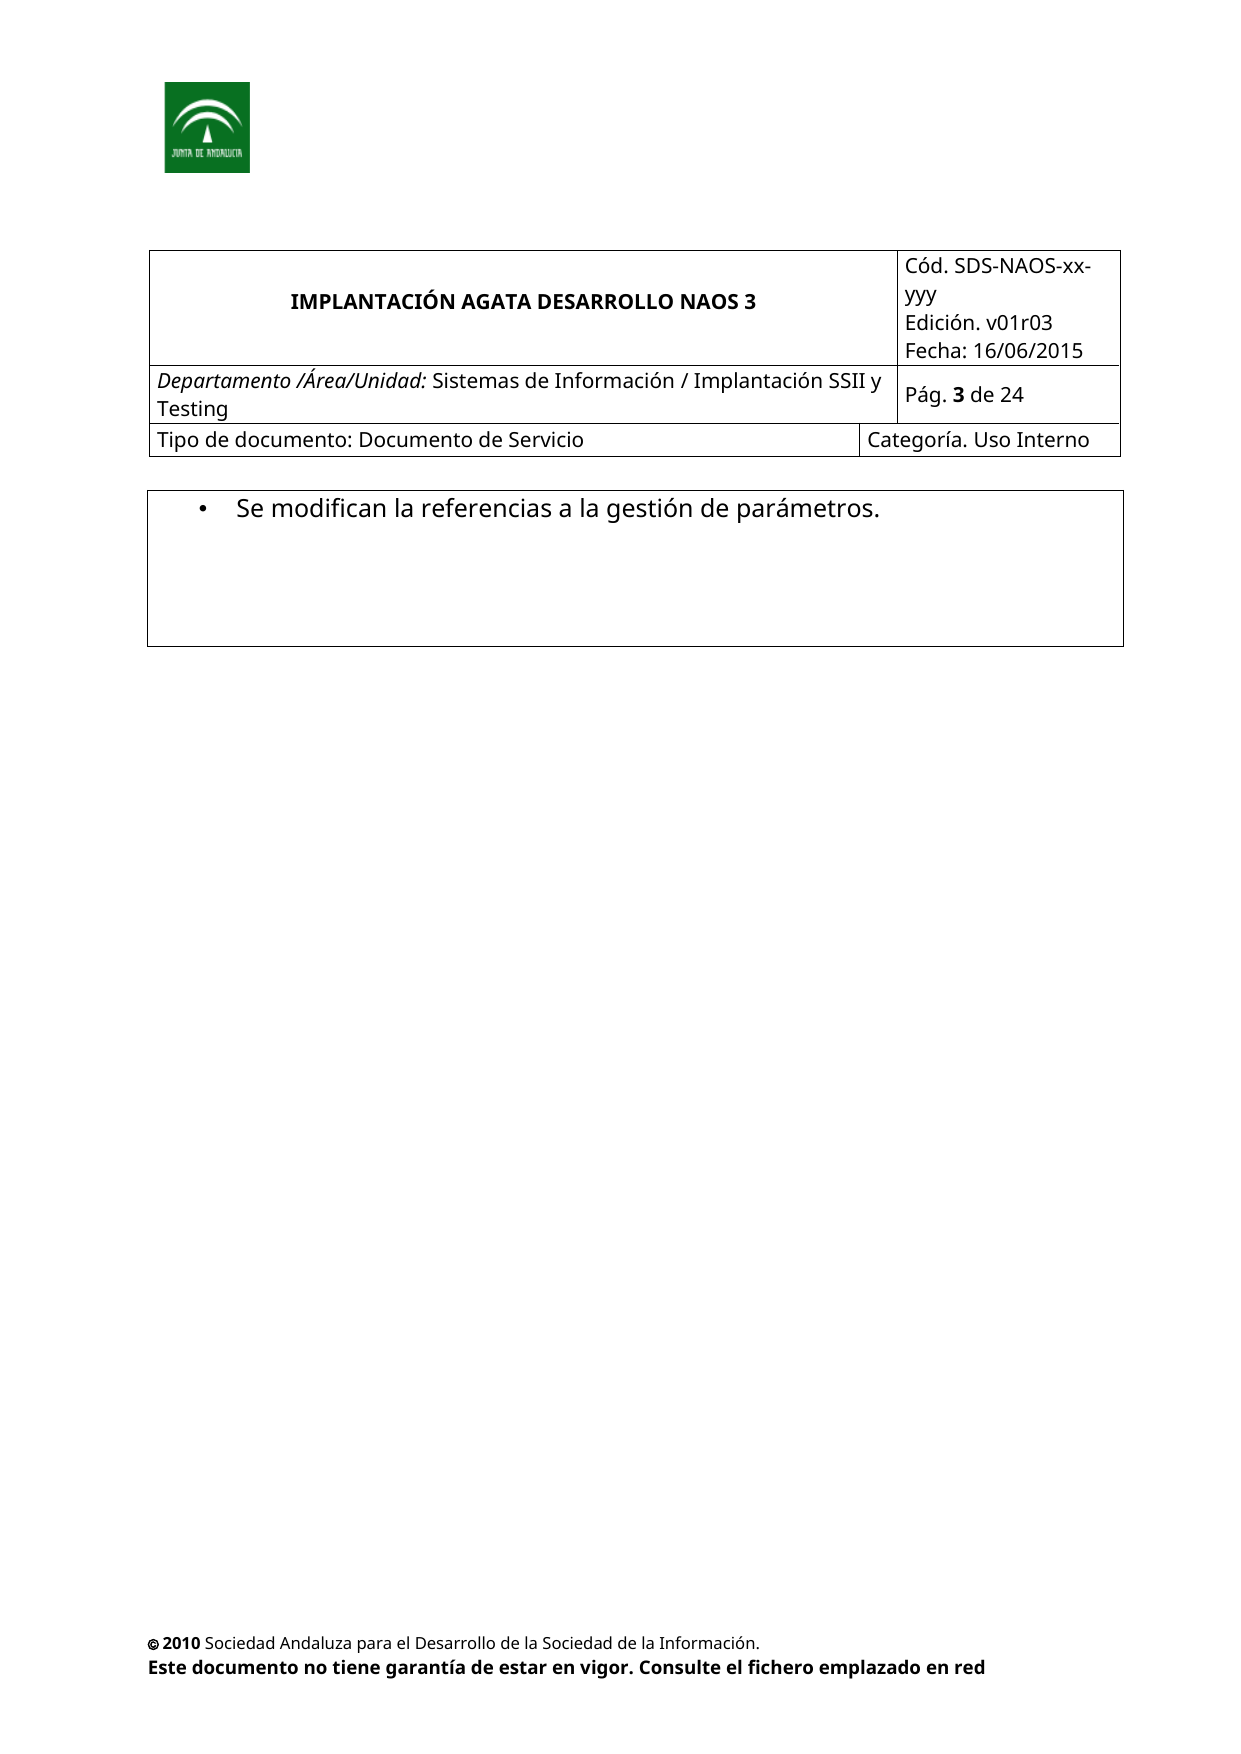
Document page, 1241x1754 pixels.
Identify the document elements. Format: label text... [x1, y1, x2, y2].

table_cell Se modifican la referencias a la gestión de parámetros. [148, 491, 1123, 646]
